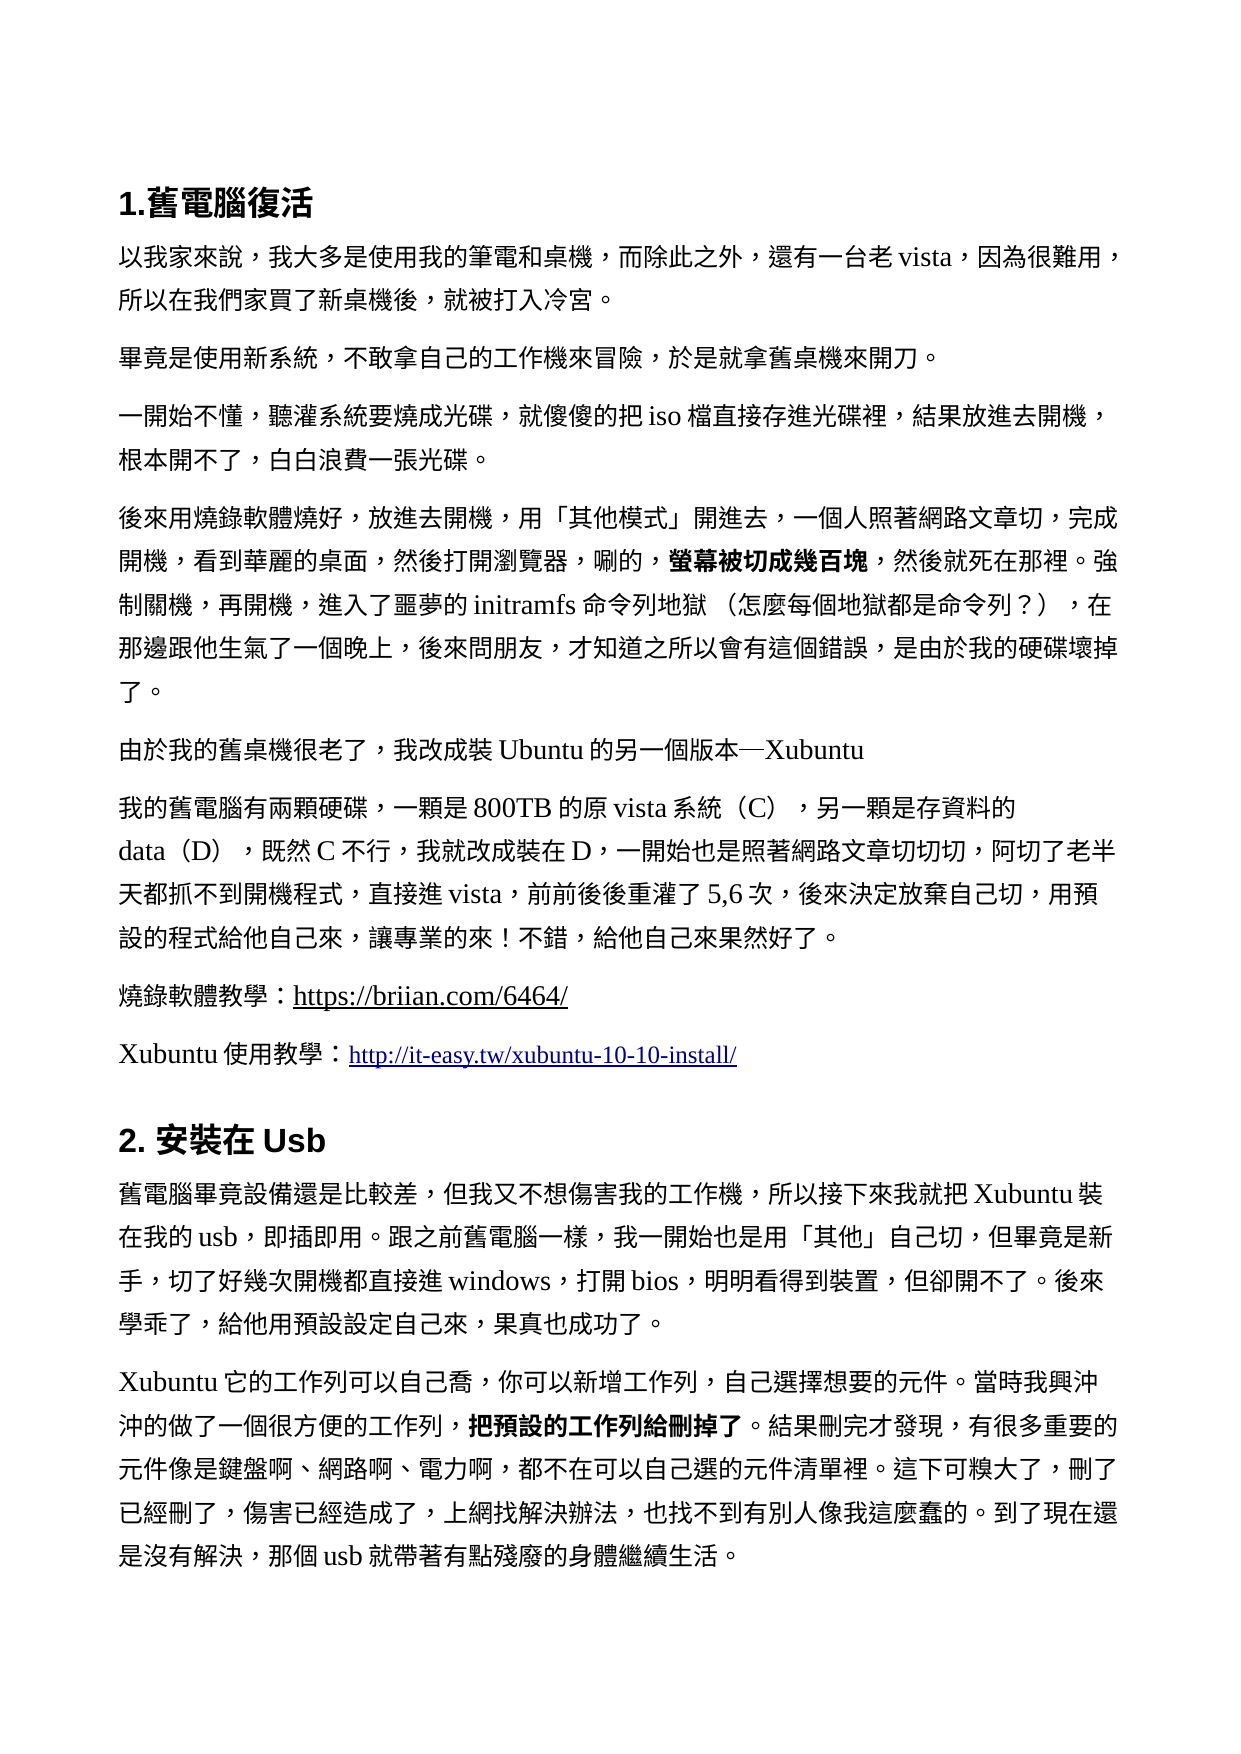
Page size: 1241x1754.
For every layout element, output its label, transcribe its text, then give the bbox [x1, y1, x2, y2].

text 後來用燒錄軟體燒好，放進去開機，用「其他模式」開進去，一個人照著網路文章切，完成開機，看到華麗的桌面，然後打開瀏覽器，唰的，螢幕被切成幾百塊，然後就死在那裡。強制關機，再開機，進入了噩夢的initramfs命令列地獄 （怎麼每個地獄都是命令列？），在那邊跟他生氣了一個晚上，後來問朋友，才知道之所以會有這個錯誤，是由於我的硬碟壞掉了。 [118, 498, 1122, 708]
text 我的舊電腦有兩顆硬碟，一顆是800TB的原vista系統（C），另一顆是存資料的data（D），既然C不行，我就改成裝在D，一開始也是照著網路文章切切切，阿切了老半天都抓不到開機程式，直接進vista，前前後後重灌了5,6次，後來決定放棄自己切，用預設的程式給他自己來，讓專業的來！不錯，給他自己來果然好了。 [118, 788, 1122, 955]
text 以我家來說，我大多是使用我的筆電和桌機，而除此之外，還有一台老vista，因為很難用，所以在我們家買了新桌機後，就被打入冷宮。 [118, 237, 1122, 317]
text 舊電腦畢竟設備還是比較差，但我又不想傷害我的工作機，所以接下來我就把Xubuntu裝在我的usb，即插即用。跟之前舊電腦一樣，我一開始也是用「其他」自己切，但畢竟是新手，切了好幾次開機都直接進windows，打開bios，明明看得到裝置，但卻開不了。後來學乖了，給他用預設設定自己來，果真也成功了。 [118, 1174, 1122, 1341]
subtitle 2. 安裝在Usb [118, 1113, 1122, 1162]
text Xubuntu使用教學：http://it-easy.tw/xubuntu-10-10-install/ [118, 1034, 1122, 1071]
text 由於我的舊桌機很老了，我改成裝Ubuntu的另一個版本─Xubuntu [118, 730, 1122, 766]
text 畢竟是使用新系統，不敢拿自己的工作機來冒險，於是就拿舊桌機來開刀。 [118, 339, 1122, 375]
subtitle 1.舊電腦復活 [118, 176, 1122, 225]
text 一開始不懂，聽灌系統要燒成光碟，就傻傻的把iso檔直接存進光碟裡，結果放進去開機，根本開不了，白白浪費一張光碟。 [118, 397, 1122, 477]
text 燒錄軟體教學：https://briian.com/6464/ [118, 976, 1122, 1013]
text Xubuntu它的工作列可以自己喬，你可以新增工作列，自己選擇想要的元件。當時我興沖沖的做了一個很方便的工作列，把預設的工作列給刪掉了。結果刪完才發現，有很多重要的元件像是鍵盤啊、網路啊、電力啊，都不在可以自己選的元件清單裡。這下可糗大了，刪了已經刪了，傷害已經造成了，上網找解決辦法，也找不到有別人像我這麼蠢的。到了現在還是沒有解決，那個usb就帶著有點殘廢的身體繼續生活。 [118, 1363, 1122, 1573]
